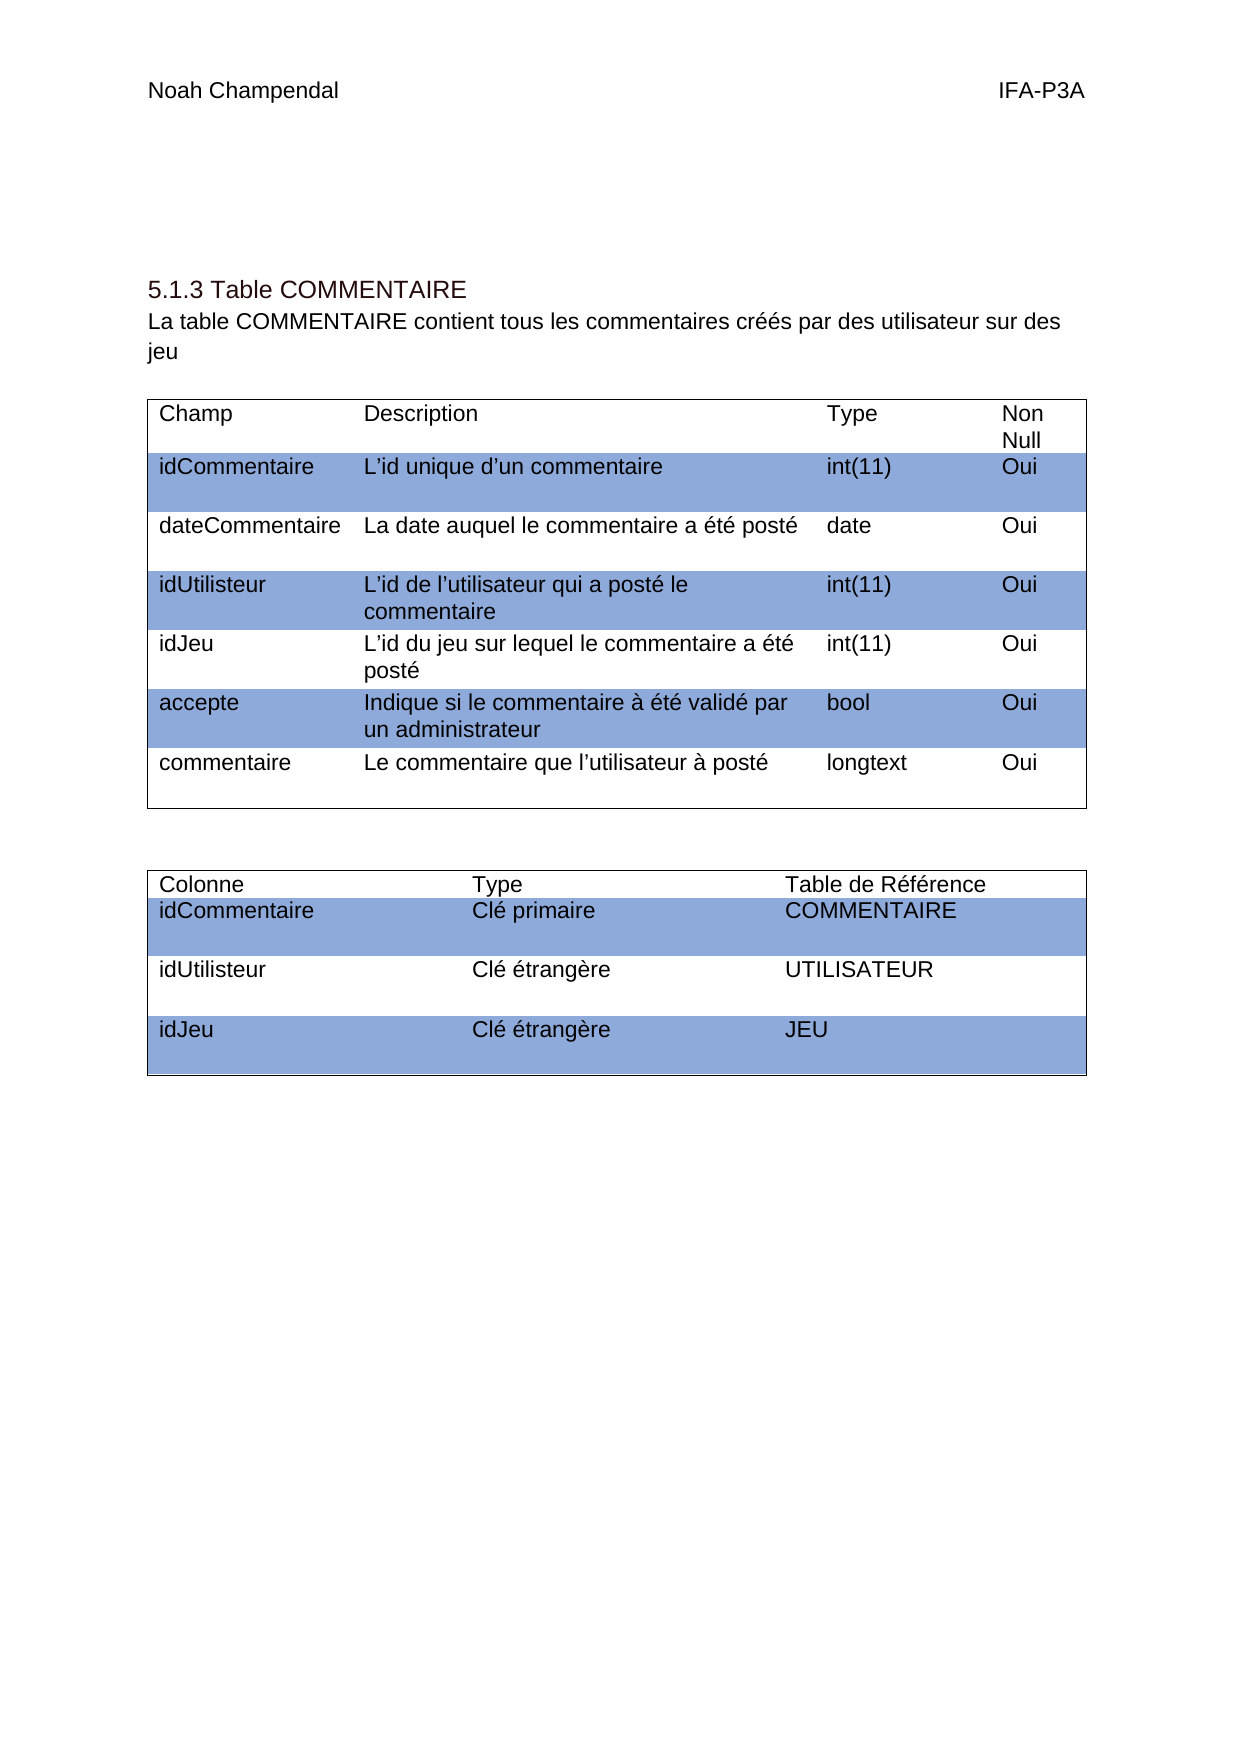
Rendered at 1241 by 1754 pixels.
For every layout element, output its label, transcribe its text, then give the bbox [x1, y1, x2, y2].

table_cell commentaire [148, 749, 352, 807]
table_cell accepte [148, 689, 352, 748]
table_header Table de Référence [774, 871, 1086, 897]
table_cell Oui [990, 512, 1086, 571]
table_cell int(11) [815, 571, 990, 630]
table_cell Oui [990, 749, 1086, 807]
table_cell COMMENTAIRE [774, 898, 1086, 956]
table_cell idCommentaire [148, 898, 461, 956]
table_cell Clé étrangère [461, 956, 774, 1016]
table_cell Oui [990, 630, 1086, 689]
table_cell La date auquel le commentaire a été posté [352, 512, 815, 571]
table_cell int(11) [815, 630, 990, 689]
table_cell dateCommentaire [148, 512, 352, 571]
table_cell JEU [774, 1016, 1086, 1074]
table_cell bool [815, 689, 990, 748]
table_header Type [815, 400, 990, 453]
table_cell Oui [990, 571, 1086, 630]
table_cell Clé étrangère [461, 1016, 774, 1074]
table_header Champ [148, 400, 352, 453]
table_header Non Null [990, 400, 1086, 453]
table_header Type [461, 871, 774, 897]
table_cell L’id unique d’un commentaire [352, 453, 815, 512]
table_cell Le commentaire que l’utilisateur à posté [352, 749, 815, 807]
subtitle 5.1.3 Table COMMENTAIRE [148, 275, 1093, 303]
table_cell idUtilisteur [148, 571, 352, 630]
table_cell L’id du jeu sur lequel le commentaire a été posté [352, 630, 815, 689]
table_cell Oui [990, 689, 1086, 748]
table_cell idJeu [148, 1016, 461, 1074]
table_cell date [815, 512, 990, 571]
table_header Colonne [148, 871, 461, 897]
table_cell Indique si le commentaire à été validé par un administrateur [352, 689, 815, 748]
table_cell Oui [990, 453, 1086, 512]
table_cell Clé primaire [461, 898, 774, 956]
table_cell idJeu [148, 630, 352, 689]
table_cell L’id de l’utilisateur qui a posté le commentaire [352, 571, 815, 630]
table_cell longtext [815, 749, 990, 807]
table_header Description [352, 400, 815, 453]
table_cell idUtilisteur [148, 956, 461, 1016]
table_cell int(11) [815, 453, 990, 512]
table_cell UTILISATEUR [774, 956, 1086, 1016]
table_cell idCommentaire [148, 453, 352, 512]
text La table COMMENTAIRE contient tous les commentaires créés par des utilisateur sur des jeu [148, 308, 1093, 364]
